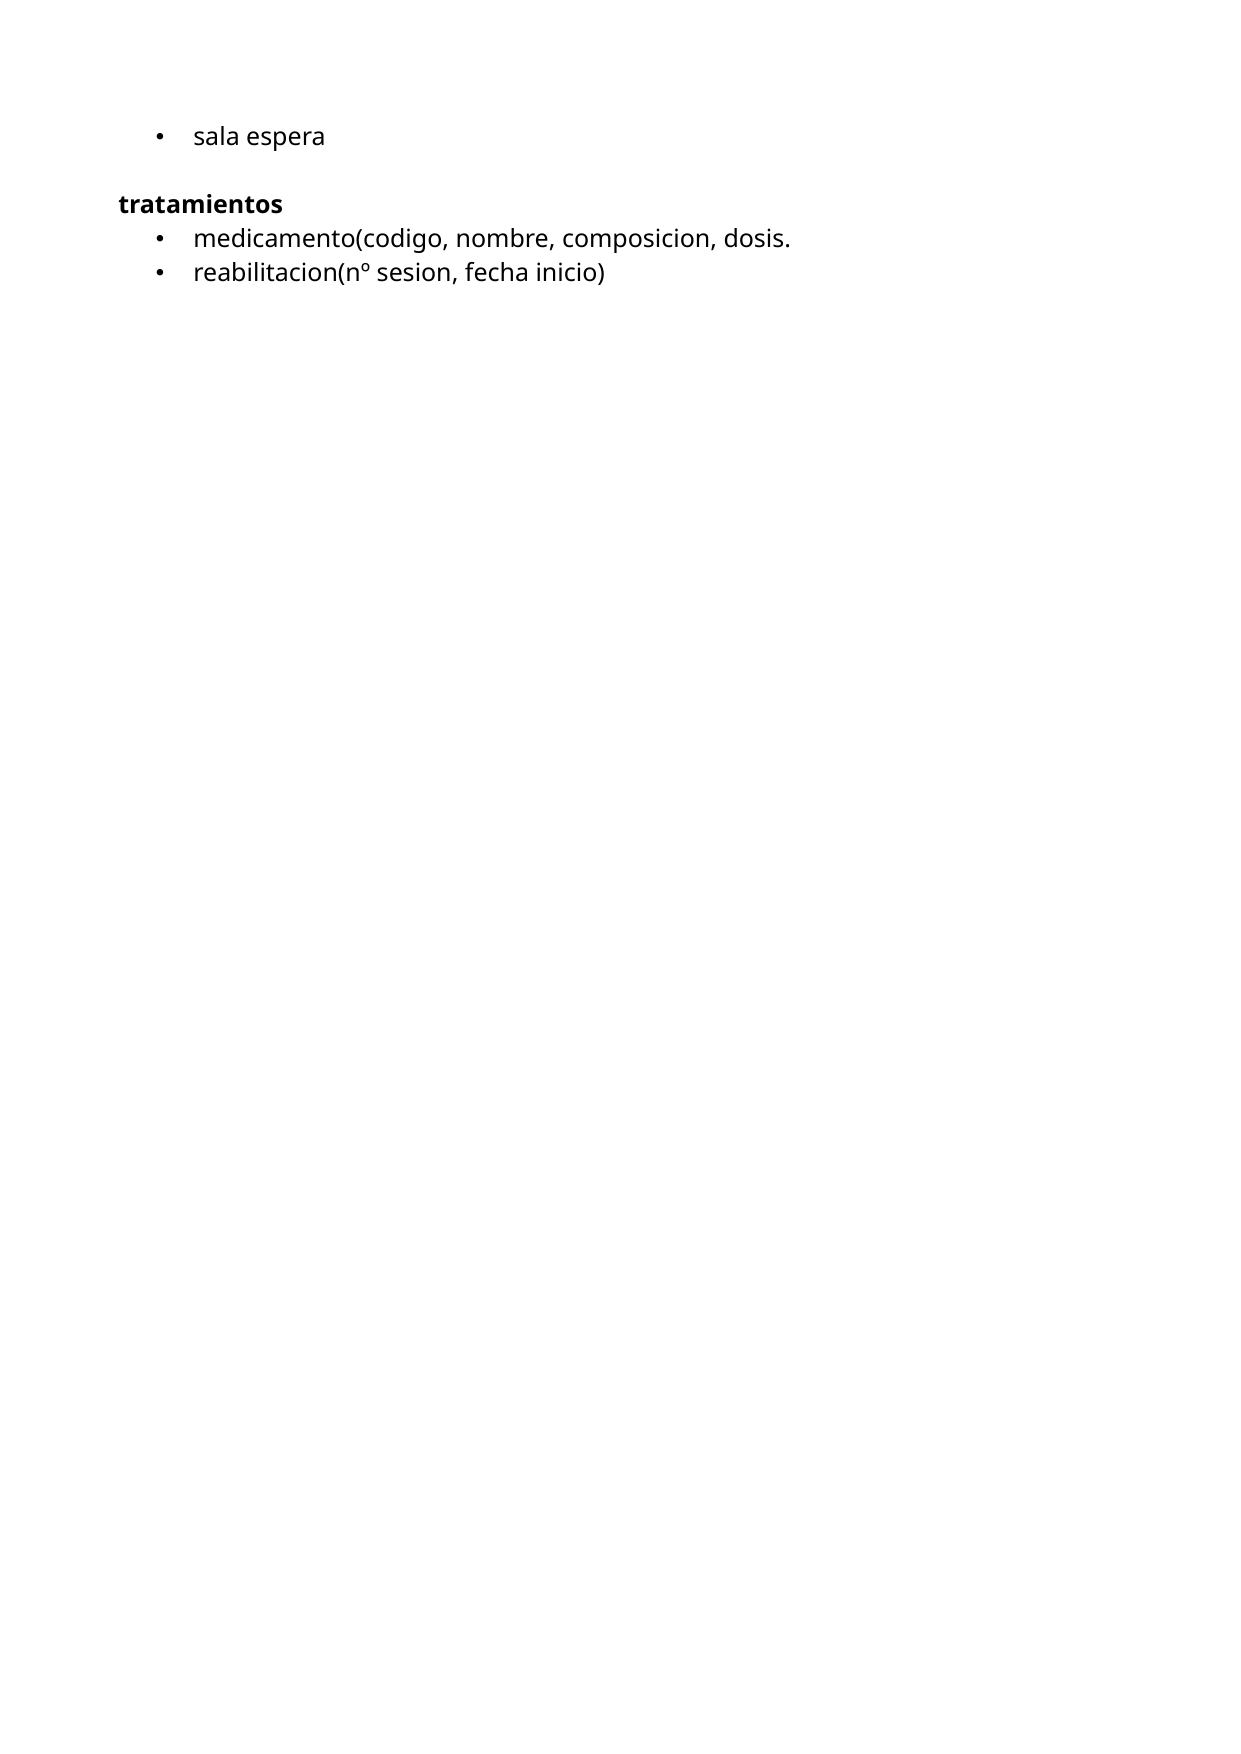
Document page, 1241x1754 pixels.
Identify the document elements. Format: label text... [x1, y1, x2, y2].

list reabilitacion(nº sesion, fecha inicio) [156, 254, 1122, 288]
text tratamientos [118, 186, 1122, 220]
list sala espera [156, 118, 1122, 152]
list medicamento(codigo, nombre, composicion, dosis. [156, 220, 1122, 254]
